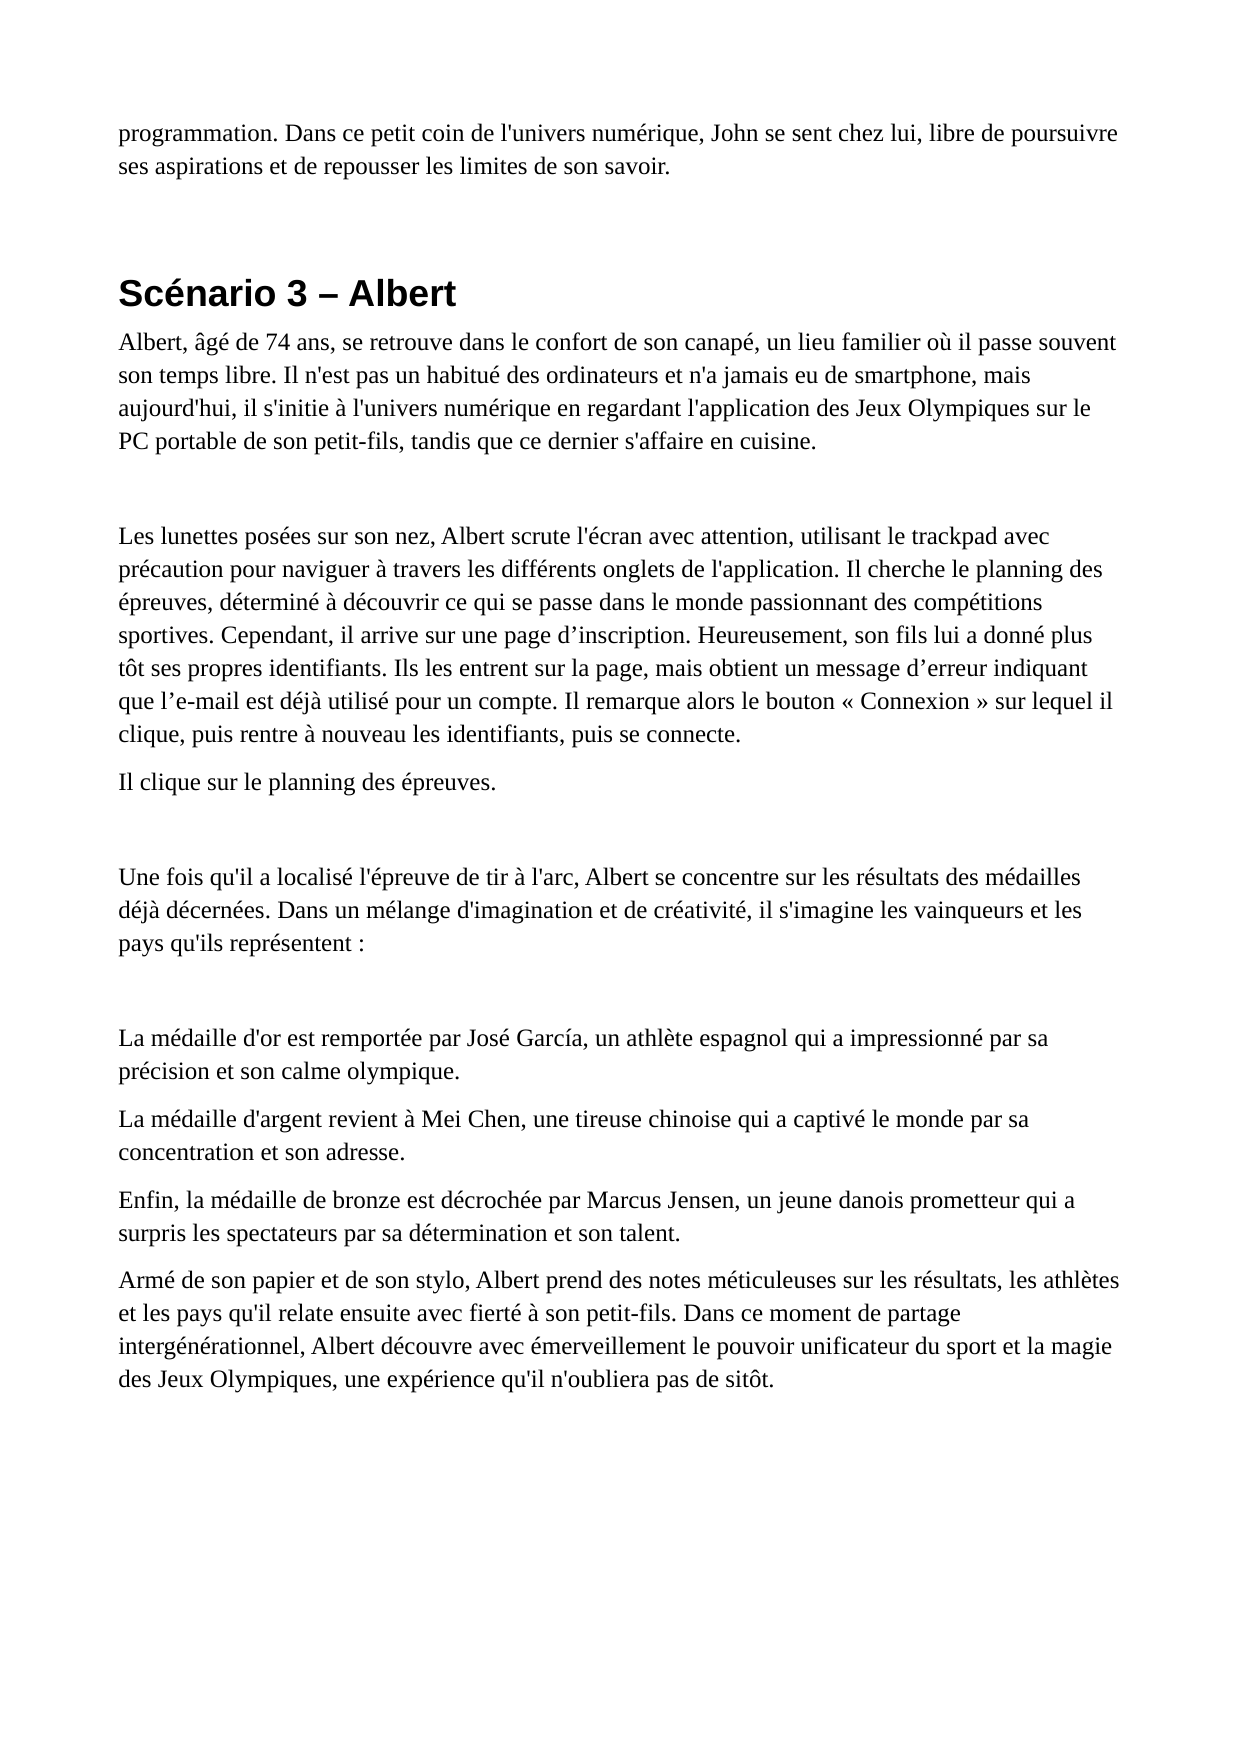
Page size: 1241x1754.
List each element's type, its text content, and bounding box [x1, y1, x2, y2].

text Armé de son papier et de son stylo, Albert prend des notes méticuleuses sur les résultats, les athlètes et les pays qu'il relate ensuite avec fierté à son petit-fils. Dans ce moment de partage intergénérationnel, Albert découvre avec émerveillement le pouvoir unificateur du sport et la magie des Jeux Olympiques, une expérience qu'il n'oubliera pas de sitôt. [118, 1265, 1122, 1393]
text Il clique sur le planning des épreuves. [118, 767, 1122, 796]
text La médaille d'argent revient à Mei Chen, une tireuse chinoise qui a captivé le monde par sa concentration et son adresse. [118, 1104, 1122, 1166]
text Albert, âgé de 74 ans, se retrouve dans le confort de son canapé, un lieu familier où il passe souvent son temps libre. Il n'est pas un habitué des ordinateurs et n'a jamais eu de smartphone, mais aujourd'hui, il s'initie à l'univers numérique en regardant l'application des Jeux Olympiques sur le PC portable de son petit-fils, tandis que ce dernier s'affaire en cuisine. [118, 327, 1122, 455]
text La médaille d'or est remportée par José García, un athlète espagnol qui a impressionné par sa précision et son calme olympique. [118, 1023, 1122, 1085]
text Enfin, la médaille de bronze est décrochée par Marcus Jensen, un jeune danois prometteur qui a surpris les spectateurs par sa détermination et son talent. [118, 1185, 1122, 1246]
text Une fois qu'il a localisé l'épreuve de tir à l'arc, Albert se concentre sur les résultats des médailles déjà décernées. Dans un mélange d'imagination et de créativité, il s'imagine les vainqueurs et les pays qu'ils représentent : [118, 862, 1122, 957]
text programmation. Dans ce petit coin de l'univers numérique, John se sent chez lui, libre de poursuivre ses aspirations et de repousser les limites de son savoir. [118, 118, 1122, 180]
subtitle Scénario 3 – Albert [118, 271, 1122, 314]
text Les lunettes posées sur son nez, Albert scrute l'écran avec attention, utilisant le trackpad avec précaution pour naviguer à travers les différents onglets de l'application. Il cherche le planning des épreuves, déterminé à découvrir ce qui se passe dans le monde passionnant des compétitions sportives. Cependant, il arrive sur une page d’inscription. Heureusement, son fils lui a donné plus tôt ses propres identifiants. Ils les entrent sur la page, mais obtient un message d’erreur indiquant que l’e-mail est déjà utilisé pour un compte. Il remarque alors le bouton « Connexion » sur lequel il clique, puis rentre à nouveau les identifiants, puis se connecte. [118, 521, 1122, 748]
